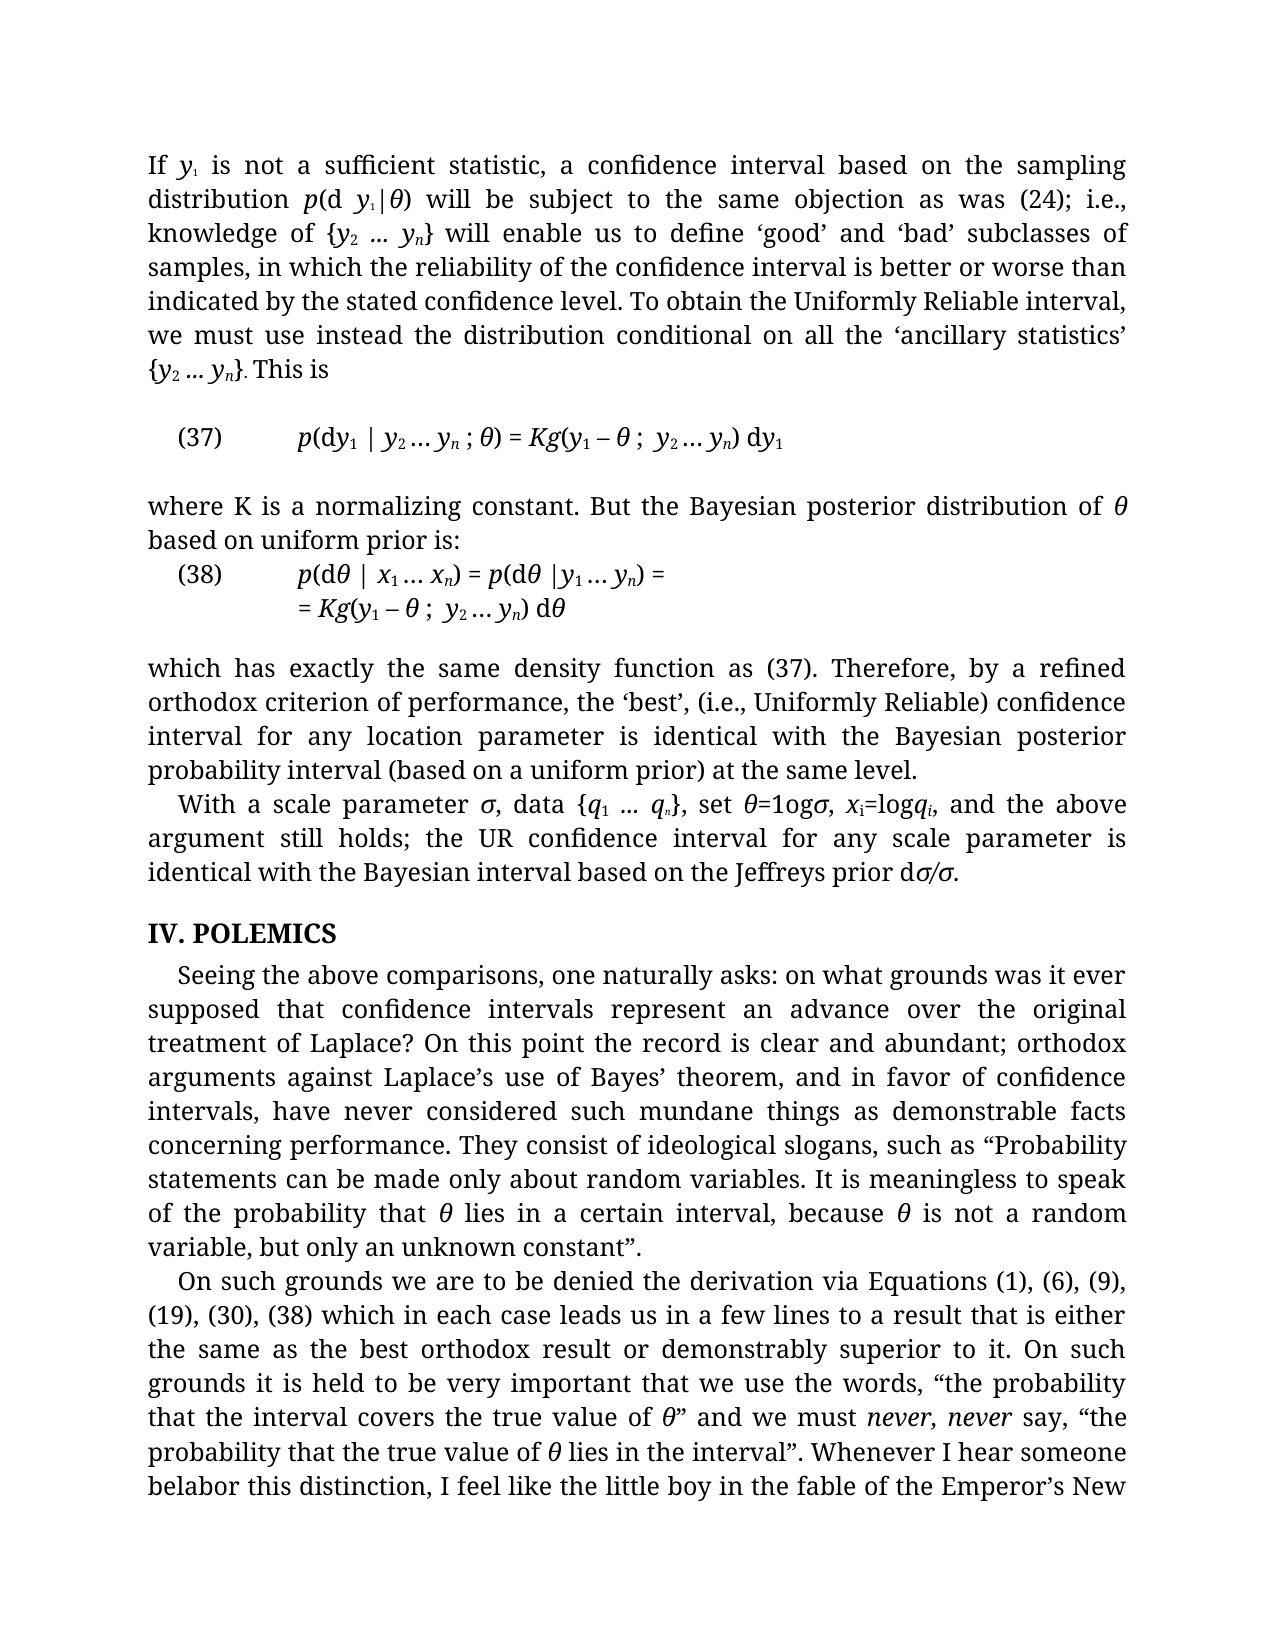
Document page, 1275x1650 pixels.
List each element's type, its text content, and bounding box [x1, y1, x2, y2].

text (37) p(dy1 | y2 … yn ; θ) = Kg(y1 – θ ; y2 … yn) dy1 [148, 420, 1127, 454]
text If y1 is not a sufficient statistic, a confidence interval based on the sampling distribution p(d y1|θ) will be subject to the same objection as was (24); i.e., knowledge of {y2 ... yn} will enable us to define ‘good’ and ‘bad’ subclasses of samples, in which the reliability of the confidence interval is better or worse than indicated by the stated confidence level. To obtain the Uniformly Reliable interval, we must use instead the distribution conditional on all the ‘ancillary statistics’ {y2 ... yn}. This is [148, 148, 1127, 386]
text (38) p(dθ | x1 … xn) = p(dθ |y1 … yn) = [148, 556, 1127, 590]
text = Kg(y1 – θ ; y2 … yn) dθ [148, 590, 1127, 624]
text which has exactly the same density function as (37). Therefore, by a refined orthodox criterion of performance, the ‘best’, (i.e., Uniformly Reliable) confidence interval for any location parameter is identical with the Bayesian posterior probability interval (based on a uniform prior) at the same level. [148, 651, 1127, 787]
text On such grounds we are to be denied the derivation via Equations (1), (6), (9), (19), (30), (38) which in each case leads us in a few lines to a result that is either the same as the best orthodox result or demonstrably superior to it. On such grounds it is held to be very important that we use the words, “the probability that the interval covers the true value of θ” and we must never, never say, “the probability that the true value of θ lies in the interval”. Whenever I hear someone belabor this distinction, I feel like the little boy in the fable of the Emperor’s New [148, 1264, 1127, 1502]
subtitle IV. POLEMICS [148, 914, 1127, 951]
text where K is a normalizing constant. But the Bayesian posterior distribution of θ based on uniform prior is: [148, 488, 1127, 556]
text With a scale parameter σ, data {q1 ... qn}, set θ=1ogσ, xi=logqi, and the above argument still holds; the UR confidence interval for any scale parameter is identical with the Bayesian interval based on the Jeffreys prior dσ/σ. [148, 787, 1127, 889]
text Seeing the above comparisons, one naturally asks: on what grounds was it ever supposed that confidence intervals represent an advance over the original treatment of Laplace? On this point the record is clear and abundant; orthodox arguments against Laplace’s use of Bayes’ theorem, and in favor of confidence intervals, have never considered such mundane things as demonstrable facts concerning performance. They consist of ideological slogans, such as “Probability statements can be made only about random variables. It is meaningless to speak of the probability that θ lies in a certain interval, because θ is not a random variable, but only an unknown constant”. [148, 957, 1127, 1264]
